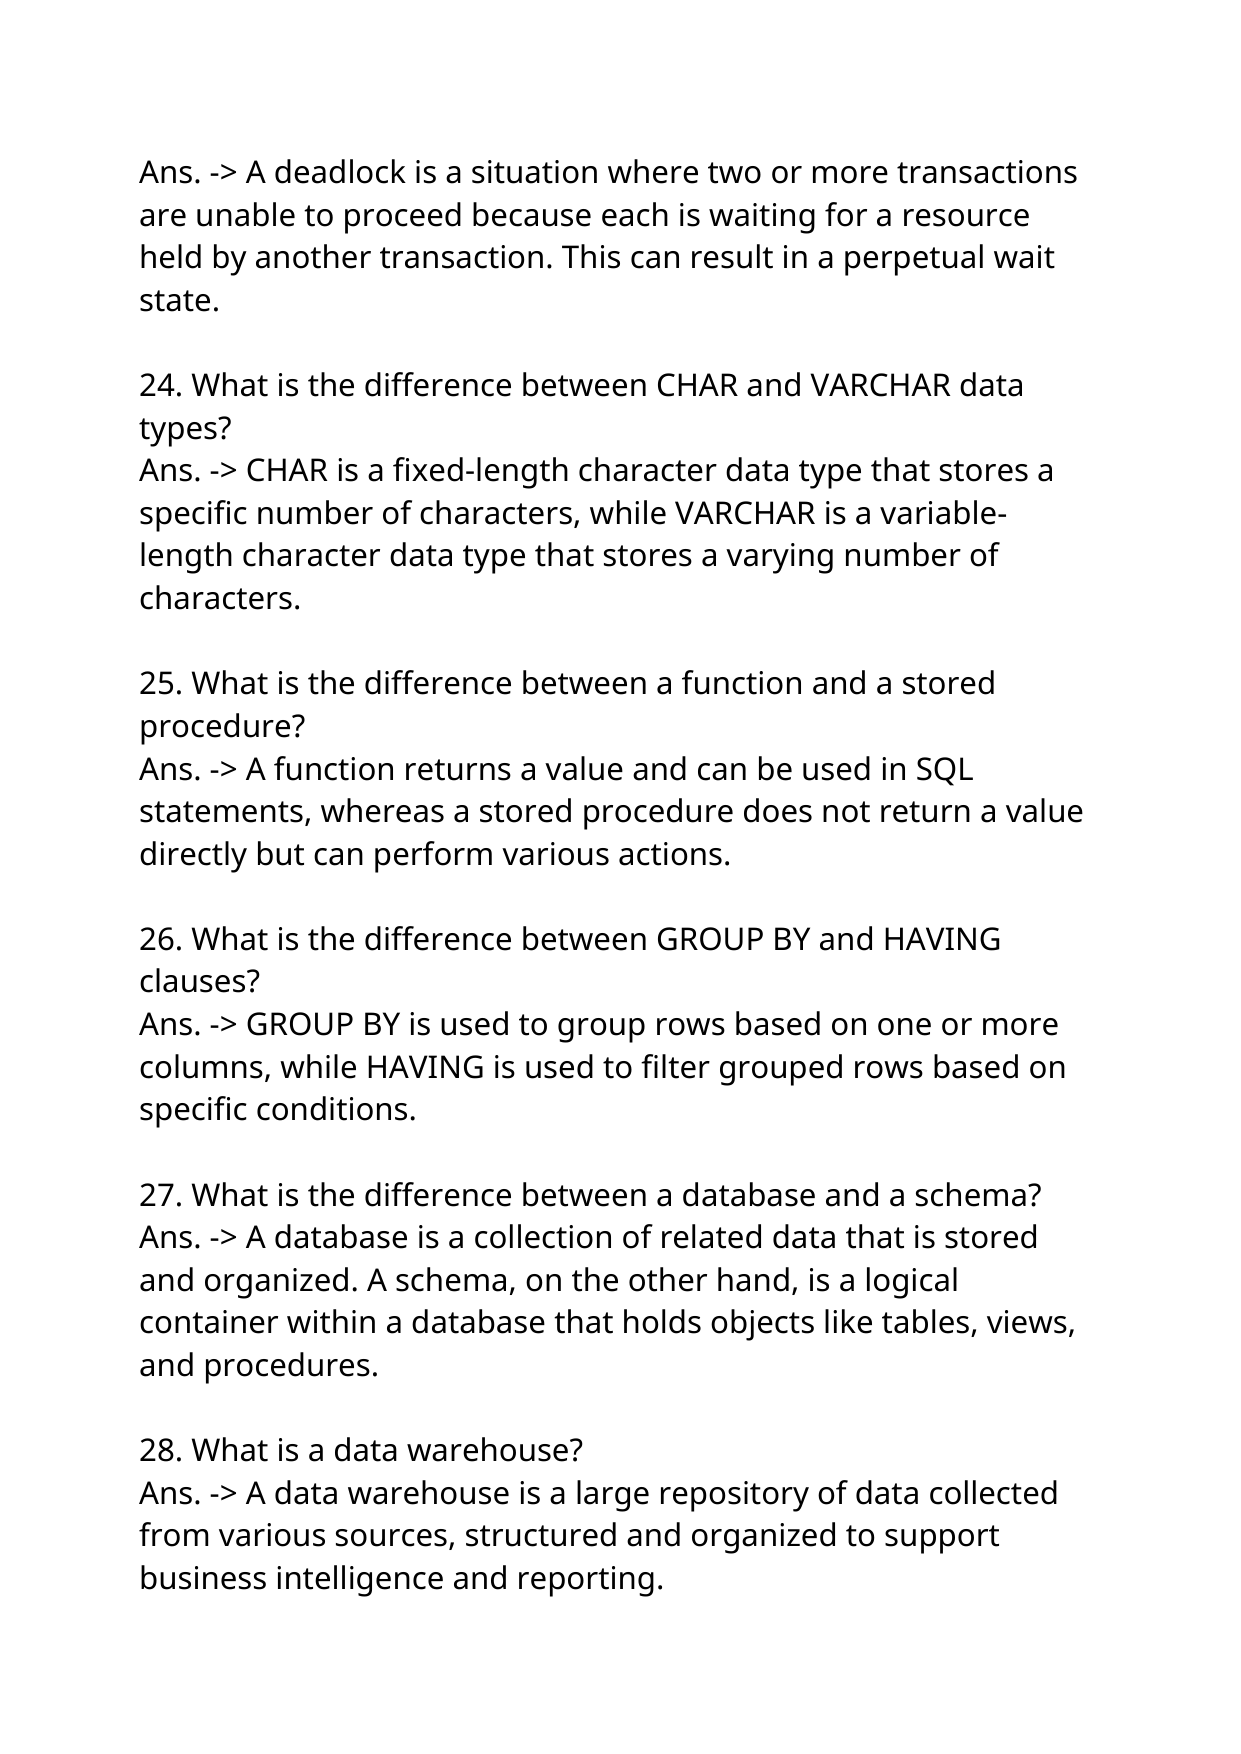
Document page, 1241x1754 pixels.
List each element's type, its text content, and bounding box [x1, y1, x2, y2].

text 26. What is the difference between GROUP BY and HAVING clauses? [139, 917, 1101, 1002]
text 24. What is the difference between CHAR and VARCHAR data types? [139, 363, 1101, 448]
text Ans. -> CHAR is a fixed-length character data type that stores a specific number of characters, while VARCHAR is a variable-length character data type that stores a varying number of characters. [139, 448, 1101, 619]
text Ans. -> A data warehouse is a large repository of data collected from various sources, structured and organized to support business intelligence and reporting. [139, 1471, 1101, 1598]
text 28. What is a data warehouse? [139, 1428, 1101, 1471]
text Ans. -> A database is a collection of related data that is stored and organized. A schema, on the other hand, is a logical container within a database that holds objects like tables, views, and procedures. [139, 1215, 1101, 1386]
text Ans. -> A function returns a value and can be used in SQL statements, whereas a stored procedure does not return a value directly but can perform various actions. [139, 746, 1101, 874]
text 27. What is the difference between a database and a schema? [139, 1172, 1101, 1215]
text Ans. -> GROUP BY is used to group rows based on one or more columns, while HAVING is used to filter grouped rows based on specific conditions. [139, 1002, 1101, 1130]
text 25. What is the difference between a function and a stored procedure? [139, 661, 1101, 746]
text Ans. -> A deadlock is a situation where two or more transactions are unable to proceed because each is waiting for a resource held by another transaction. This can result in a perpetual wait state. [139, 150, 1101, 320]
